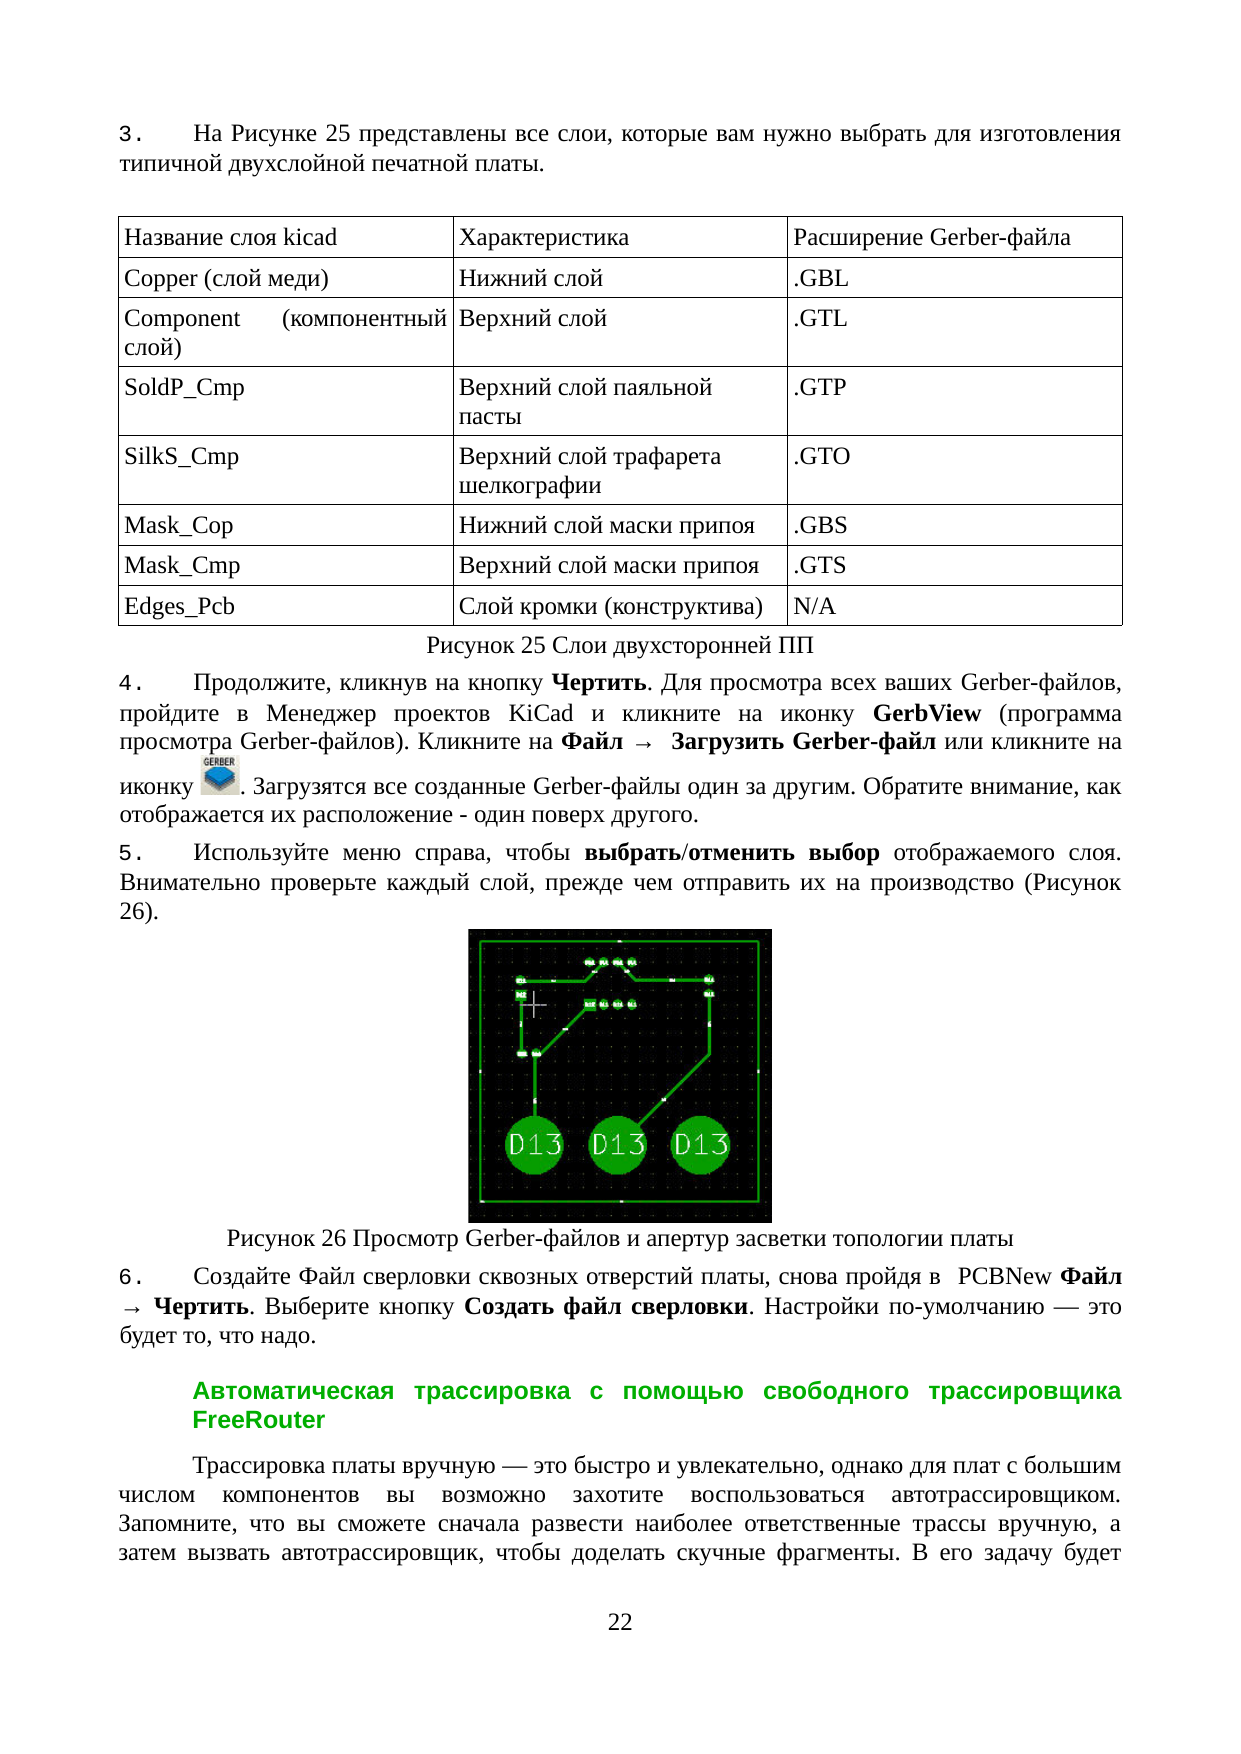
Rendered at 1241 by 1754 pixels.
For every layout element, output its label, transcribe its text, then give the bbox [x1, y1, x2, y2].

table_cell Mask_Cmp [119, 546, 453, 585]
picture [200, 755, 240, 795]
table_cell .GTL [788, 298, 1122, 366]
table_cell Нижний слой маски припоя [454, 505, 787, 544]
table_cell Верхний слой маски припоя [454, 546, 787, 585]
table_cell SoldP_Cmp [119, 367, 453, 435]
table_cell .GTP [788, 367, 1122, 435]
subtitle Автоматическая трассировка с помощью свободного трассировщика FreeRouter [192, 1376, 1122, 1433]
table_cell Edges_Pcb [119, 586, 453, 625]
table_cell .GTO [788, 436, 1122, 504]
table_header Название слоя kicad [119, 217, 453, 257]
list Используйте меню справа, чтобы выбрать/отменить выбор отображаемого слоя. Внимательно проверьте каждый слой, прежде чем отправить их на производство (Рисунок 26). [118, 837, 1122, 925]
table_cell Mask_Cop [119, 505, 453, 544]
table_cell Верхний слой паяльной пасты [454, 367, 787, 435]
list Создайте Файл сверловки сквозных отверстий платы, снова пройдя в PCBNew Файл → Чертить. Выберите кнопку Создать файл сверловки. Настройки по-умолчанию — это будет то, что надо. [118, 1261, 1122, 1348]
table_cell SilkS_Cmp [119, 436, 453, 504]
list На Рисунке 25 представлены все слои, которые вам нужно выбрать для изготовления типичной двухслойной печатной платы. [118, 118, 1122, 177]
table_cell .GBS [788, 505, 1122, 544]
table_header Расширение Gerber-файла [788, 217, 1122, 257]
table_cell Нижний слой [454, 258, 787, 297]
text Трассировка платы вручную — это быстро и увлекательно, однако для плат с большим числом компонентов вы возможно захотите воспользоваться автотрассировщиком. Запомните, что вы сможете сначала развести наиболее ответственные трассы вручную, а затем вызвать автотрассировщик, чтобы доделать скучные фрагменты. В его задачу будет [118, 1450, 1122, 1565]
table_cell Верхний слой [454, 298, 787, 366]
table_cell Верхний слой трафарета шелкографии [454, 436, 787, 504]
table_cell N/A [788, 586, 1122, 625]
table_header Характеристика [454, 217, 787, 257]
list Продолжите, кликнув на кнопку Чертить. Для просмотра всех ваших Gerber-файлов, пройдите в Менеджер проектов KiCad и кликните на иконку GerbView (программа просмотра Gerber-файлов). Кликните на Файл → Загрузить Gerber-файл или кликните на иконку . Загрузятся все созданные Gerber-файлы один за другим. Обратите внимание, как отображается их расположение - один поверх другого. [118, 667, 1122, 828]
text Рисунок 26 Просмотр Gerber-файлов и апертур засветки топологии платы [118, 934, 1122, 1252]
table_cell Component (компонентный слой) [119, 298, 453, 366]
table_cell Copper (слой меди) [119, 258, 453, 297]
table_cell .GTS [788, 546, 1122, 585]
table_cell .GBL [788, 258, 1122, 297]
picture [468, 929, 772, 1223]
text Рисунок 25 Слои двухсторонней ПП [118, 630, 1122, 658]
table_cell Слой кромки (конструктива) [454, 586, 787, 625]
